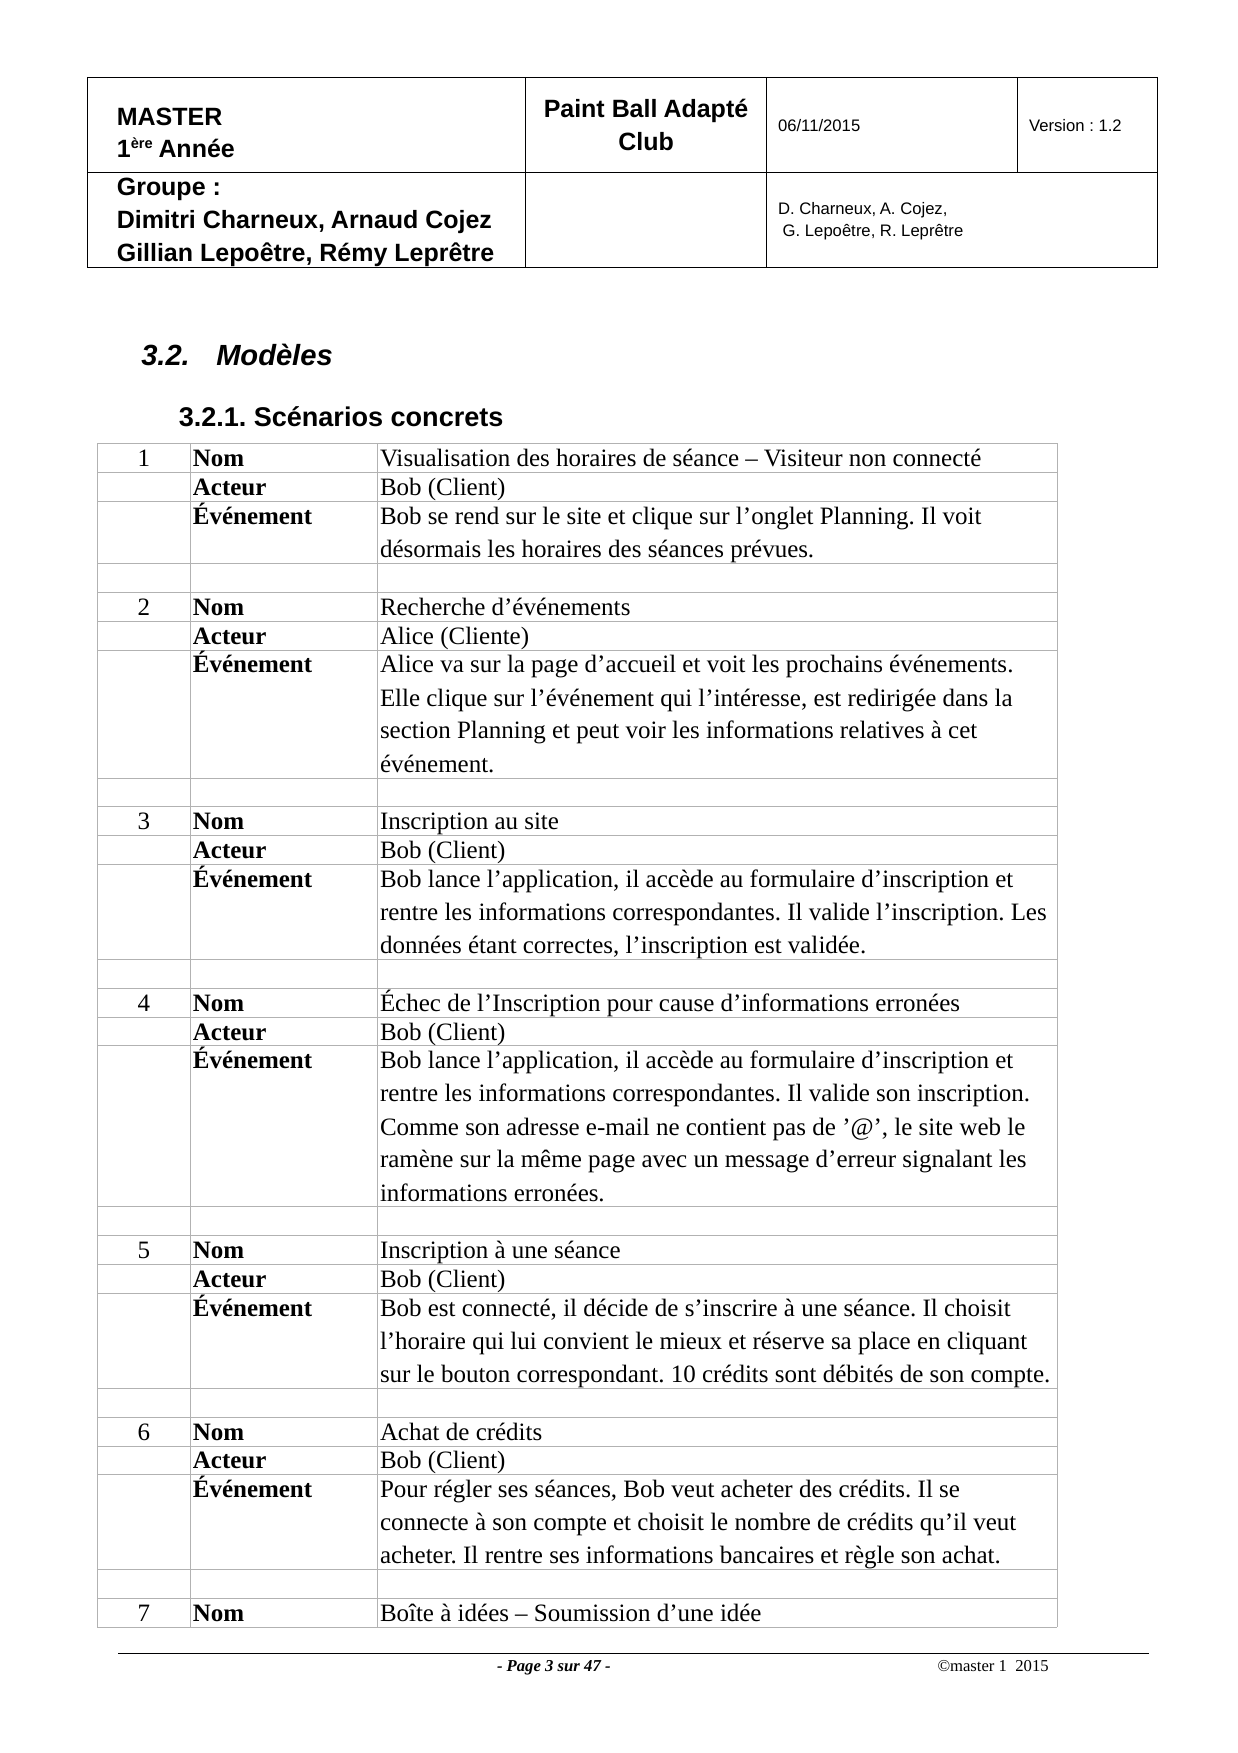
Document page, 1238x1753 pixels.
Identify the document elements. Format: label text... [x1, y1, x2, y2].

table_cell Nom [191, 593, 377, 621]
table_header Nom [191, 444, 377, 472]
table_cell Événement [191, 1046, 377, 1206]
table_cell Acteur [191, 473, 377, 501]
table_cell Bob est connecté, il décide de s’inscrire à une séance. Il choisit l’horaire qui lui convient le mieux et réserve sa place en cliquant sur le bouton correspondant. 10 crédits sont débités de son compte. [378, 1294, 1057, 1388]
table_cell [191, 960, 377, 988]
table_cell Acteur [191, 836, 377, 864]
table_cell [98, 473, 190, 501]
subtitle Scénarios concrets [178, 401, 1149, 432]
table_cell Recherche d’événements [378, 593, 1057, 621]
subtitle Modèles [141, 338, 1149, 371]
table_cell Inscription au site [378, 807, 1057, 835]
table_cell Acteur [191, 1018, 377, 1045]
table_cell [98, 1018, 190, 1045]
table_cell [98, 1389, 190, 1417]
table_cell 5 [98, 1236, 190, 1264]
table_cell [98, 1294, 190, 1388]
table_cell Événement [191, 1294, 377, 1388]
table_cell Pour régler ses séances, Bob veut acheter des crédits. Il se connecte à son compte et choisit le nombre de crédits qu’il veut acheter. Il rentre ses informations bancaires et règle son achat. [378, 1475, 1057, 1569]
table_cell Inscription à une séance [378, 1236, 1057, 1264]
table_cell Bob (Client) [378, 1265, 1057, 1293]
table_cell 6 [98, 1418, 190, 1446]
table_cell Nom [191, 1236, 377, 1264]
table_cell Nom [191, 989, 377, 1017]
table_cell Boîte à idées – Soumission d’une idée [378, 1599, 1057, 1627]
table_cell [378, 779, 1057, 806]
table_cell 4 [98, 989, 190, 1017]
table_cell [98, 1207, 190, 1235]
table_cell Nom [191, 807, 377, 835]
table_cell Bob (Client) [378, 1447, 1057, 1474]
table_cell Bob se rend sur le site et clique sur l’onglet Planning. Il voit désormais les horaires des séances prévues. [378, 502, 1057, 563]
table_cell [378, 564, 1057, 592]
table_cell 3 [98, 807, 190, 835]
table_cell Acteur [191, 1447, 377, 1474]
table_cell [98, 502, 190, 563]
table_cell 7 [98, 1599, 190, 1627]
table_cell [98, 622, 190, 649]
table_cell [98, 1046, 190, 1206]
table_cell [378, 1570, 1057, 1598]
table_cell [378, 1207, 1057, 1235]
table_cell [98, 1265, 190, 1293]
table_cell [191, 1389, 377, 1417]
table_cell [98, 836, 190, 864]
table_cell Nom [191, 1418, 377, 1446]
table_cell Bob (Client) [378, 1018, 1057, 1045]
table_cell Achat de crédits [378, 1418, 1057, 1446]
table_cell [98, 865, 190, 959]
table_cell [98, 779, 190, 806]
table_cell 2 [98, 593, 190, 621]
table_cell [98, 651, 190, 777]
table_cell [98, 1447, 190, 1474]
table_cell Alice (Cliente) [378, 622, 1057, 649]
table_header Visualisation des horaires de séance – Visiteur non connecté [378, 444, 1057, 472]
table_cell Événement [191, 502, 377, 563]
table_cell [98, 960, 190, 988]
table_cell Acteur [191, 1265, 377, 1293]
table_cell [378, 960, 1057, 988]
table_cell [191, 1207, 377, 1235]
table_cell [191, 1570, 377, 1598]
table_cell Alice va sur la page d’accueil et voit les prochains événements. Elle clique sur l’événement qui l’intéresse, est redirigée dans la section Planning et peut voir les informations relatives à cet événement. [378, 651, 1057, 777]
table_cell [191, 564, 377, 592]
table_cell Bob (Client) [378, 473, 1057, 501]
table_header 1 [98, 444, 190, 472]
table_cell Événement [191, 1475, 377, 1569]
table_cell Événement [191, 865, 377, 959]
table_cell [98, 1475, 190, 1569]
table_cell Événement [191, 651, 377, 777]
table_cell Bob lance l’application, il accède au formulaire d’inscription et rentre les informations correspondantes. Il valide son inscription. Comme son adresse e-mail ne contient pas de ’@’, le site web le ramène sur la même page avec un message d’erreur signalant les informations erronées. [378, 1046, 1057, 1206]
table_cell [98, 1570, 190, 1598]
table_cell Bob lance l’application, il accède au formulaire d’inscription et rentre les informations correspondantes. Il valide l’inscription. Les données étant correctes, l’inscription est validée. [378, 865, 1057, 959]
table_cell [98, 564, 190, 592]
table_cell [191, 779, 377, 806]
table_cell Acteur [191, 622, 377, 649]
table_cell Nom [191, 1599, 377, 1627]
table_cell Échec de l’Inscription pour cause d’informations erronées [378, 989, 1057, 1017]
table_cell Bob (Client) [378, 836, 1057, 864]
table_cell [378, 1389, 1057, 1417]
